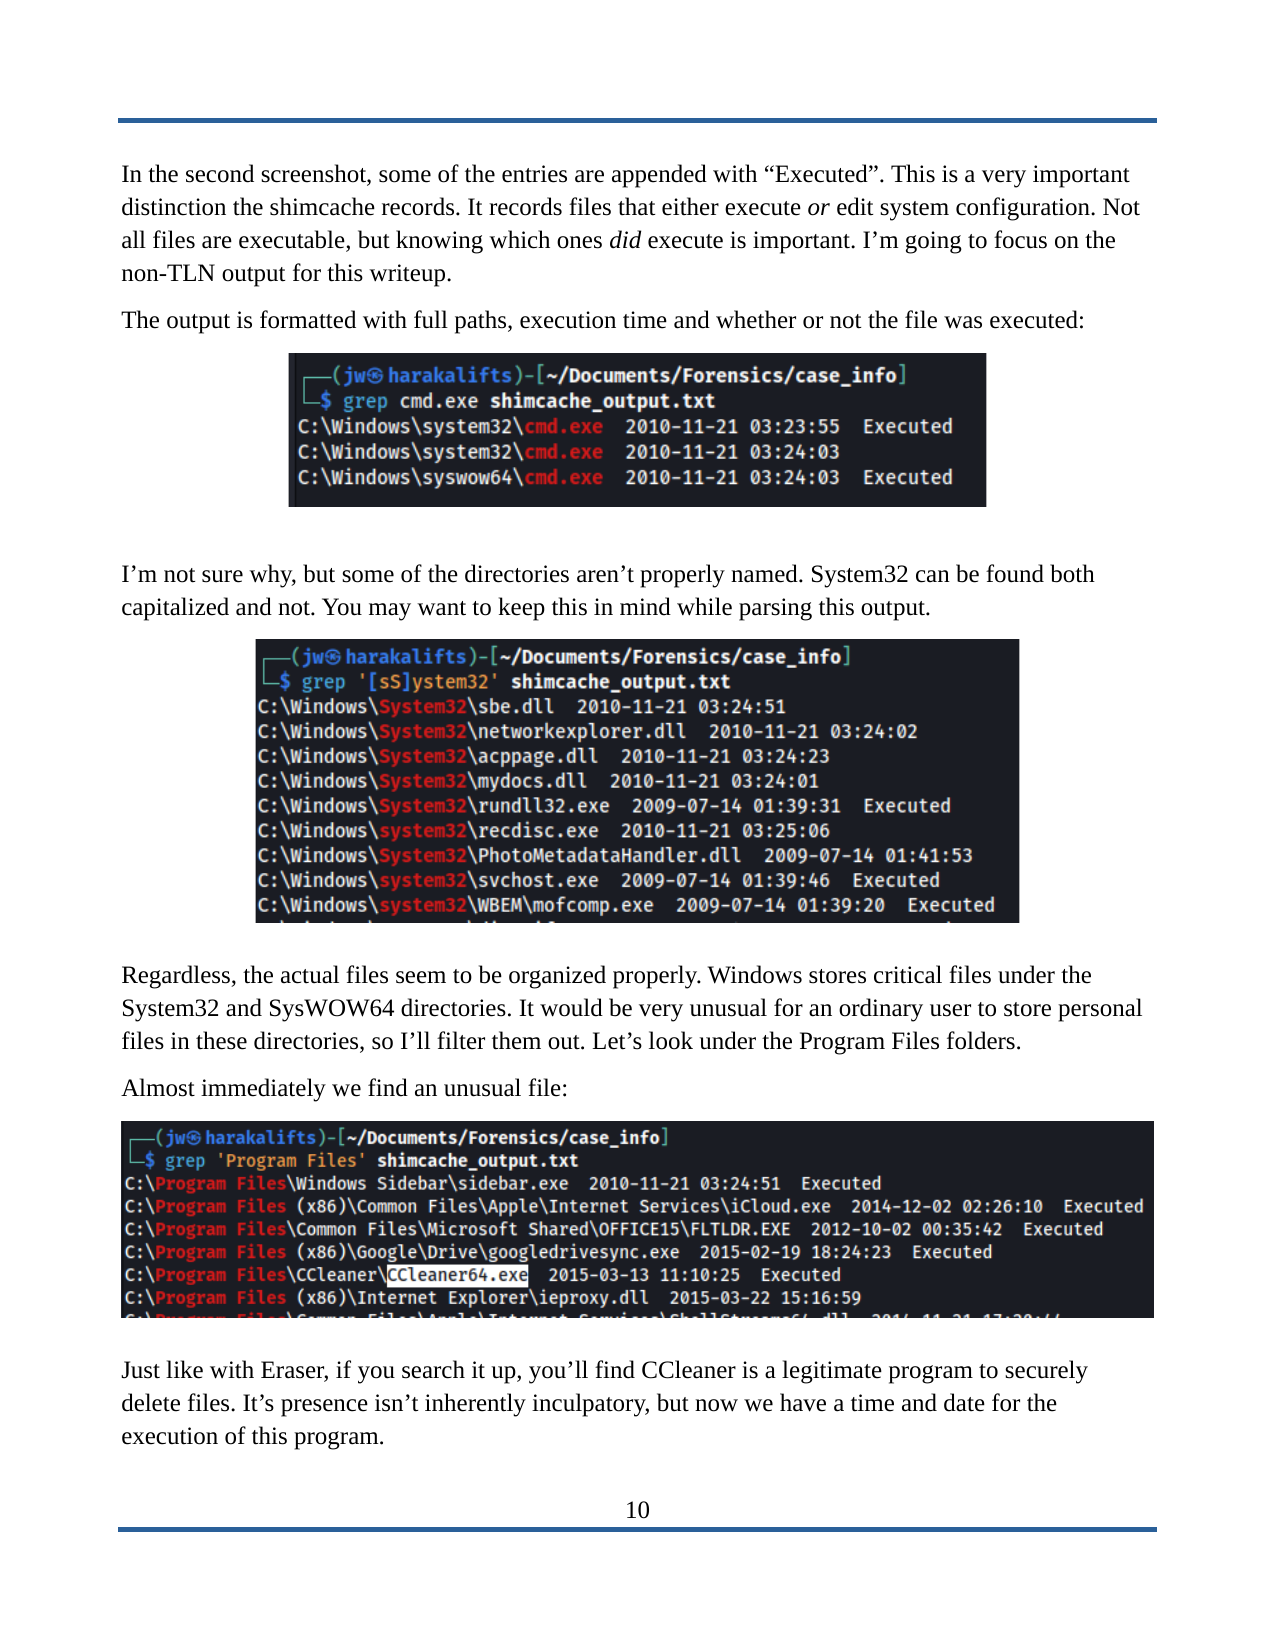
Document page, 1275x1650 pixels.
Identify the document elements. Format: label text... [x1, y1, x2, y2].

text Regardless, the actual files seem to be organized properly. Windows stores critical files under the System32 and SysWOW64 directories. It would be very unusual for an ordinary user to store personal files in these directories, so I’ll filter them out. Let’s look under the Program Files folders. [121, 639, 1154, 1054]
text I’m not sure why, but some of the directories aren’t properly named. System32 can be found both capitalized and not. You may want to keep this in mind while parsing this output. [121, 559, 1154, 621]
picture [288, 353, 987, 507]
text Almost immediately we find an unusual file: [121, 1073, 1154, 1102]
text Just like with Eraser, if you search it up, you’ll find CCleaner is a legitimate program to securely delete files. It’s presence isn’t inherently inculpatory, but now we have a time and date for the execution of this program. [121, 1318, 1154, 1450]
text The output is formatted with full paths, execution time and whether or not the file was executed: [121, 306, 1154, 334]
picture [255, 639, 1020, 923]
text In the second screenshot, some of the entries are appended with “Executed”. This is a very important distinction the shimcache records. It records files that either execute or edit system configuration. Not all files are executable, but knowing which ones did execute is important. I’m going to focus on the non-TLN output for this writeup. [121, 126, 1154, 287]
picture [121, 1121, 1154, 1318]
